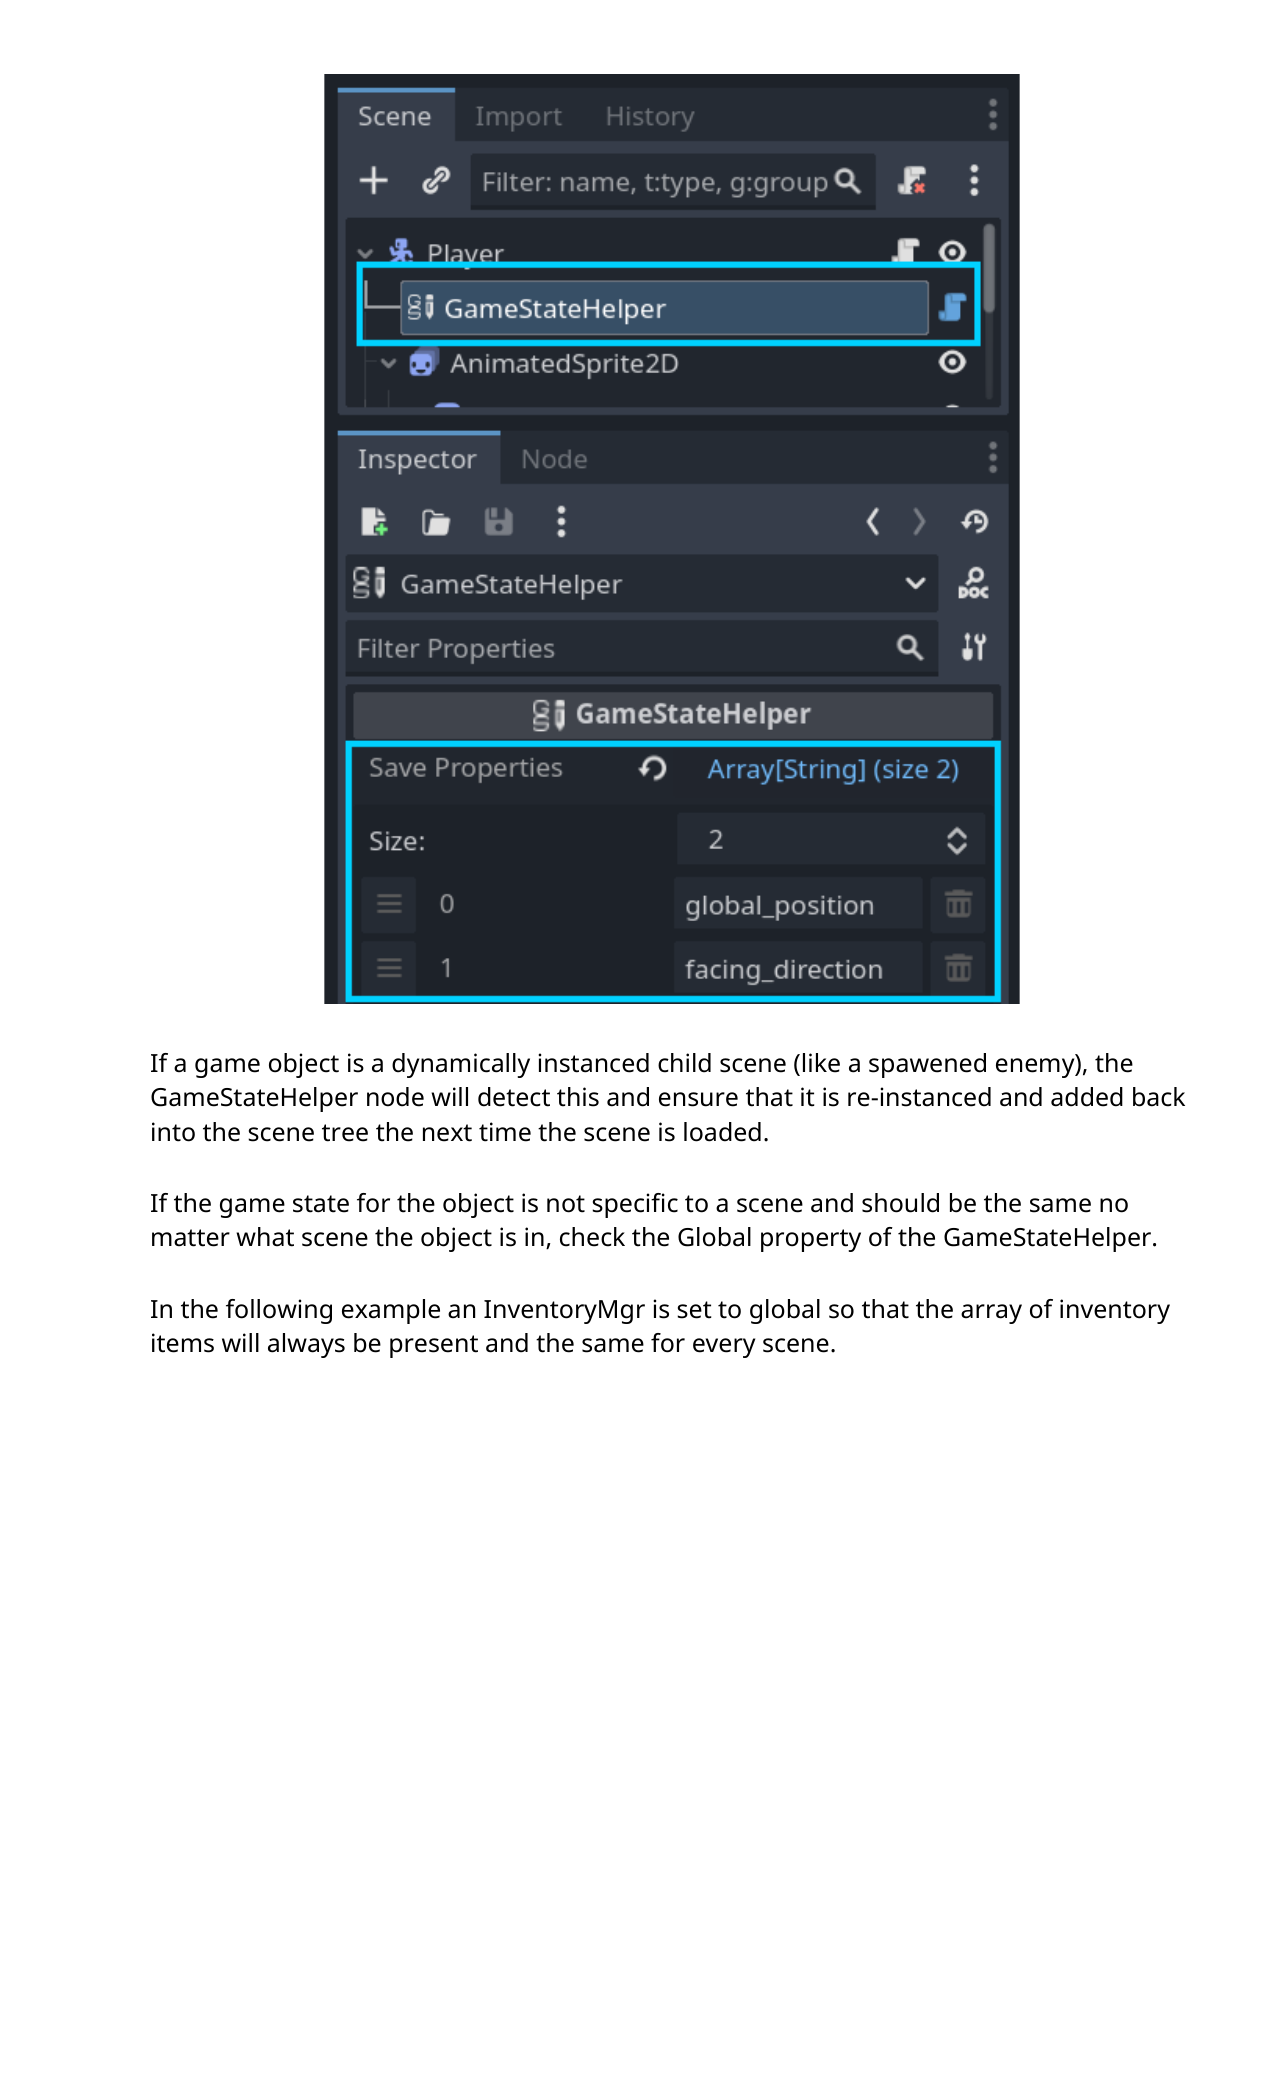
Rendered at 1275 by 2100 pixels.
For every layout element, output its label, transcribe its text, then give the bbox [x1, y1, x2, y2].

text In the following example an InventoryMgr is set to global so that the array of inventory items will always be present and the same for every scene. [150, 1291, 1200, 1359]
text If a game object is a dynamically instanced child scene (like a spawened enemy), the GameStateHelper node will detect this and ensure that it is re-instanced and added back into the scene tree the next time the scene is loaded. [150, 1046, 1200, 1148]
text If the game state for the object is not specific to a scene and should be the same no matter what scene the object is in, check the Global property of the GameStateHelper. [150, 1186, 1200, 1254]
picture [324, 74, 1020, 1004]
